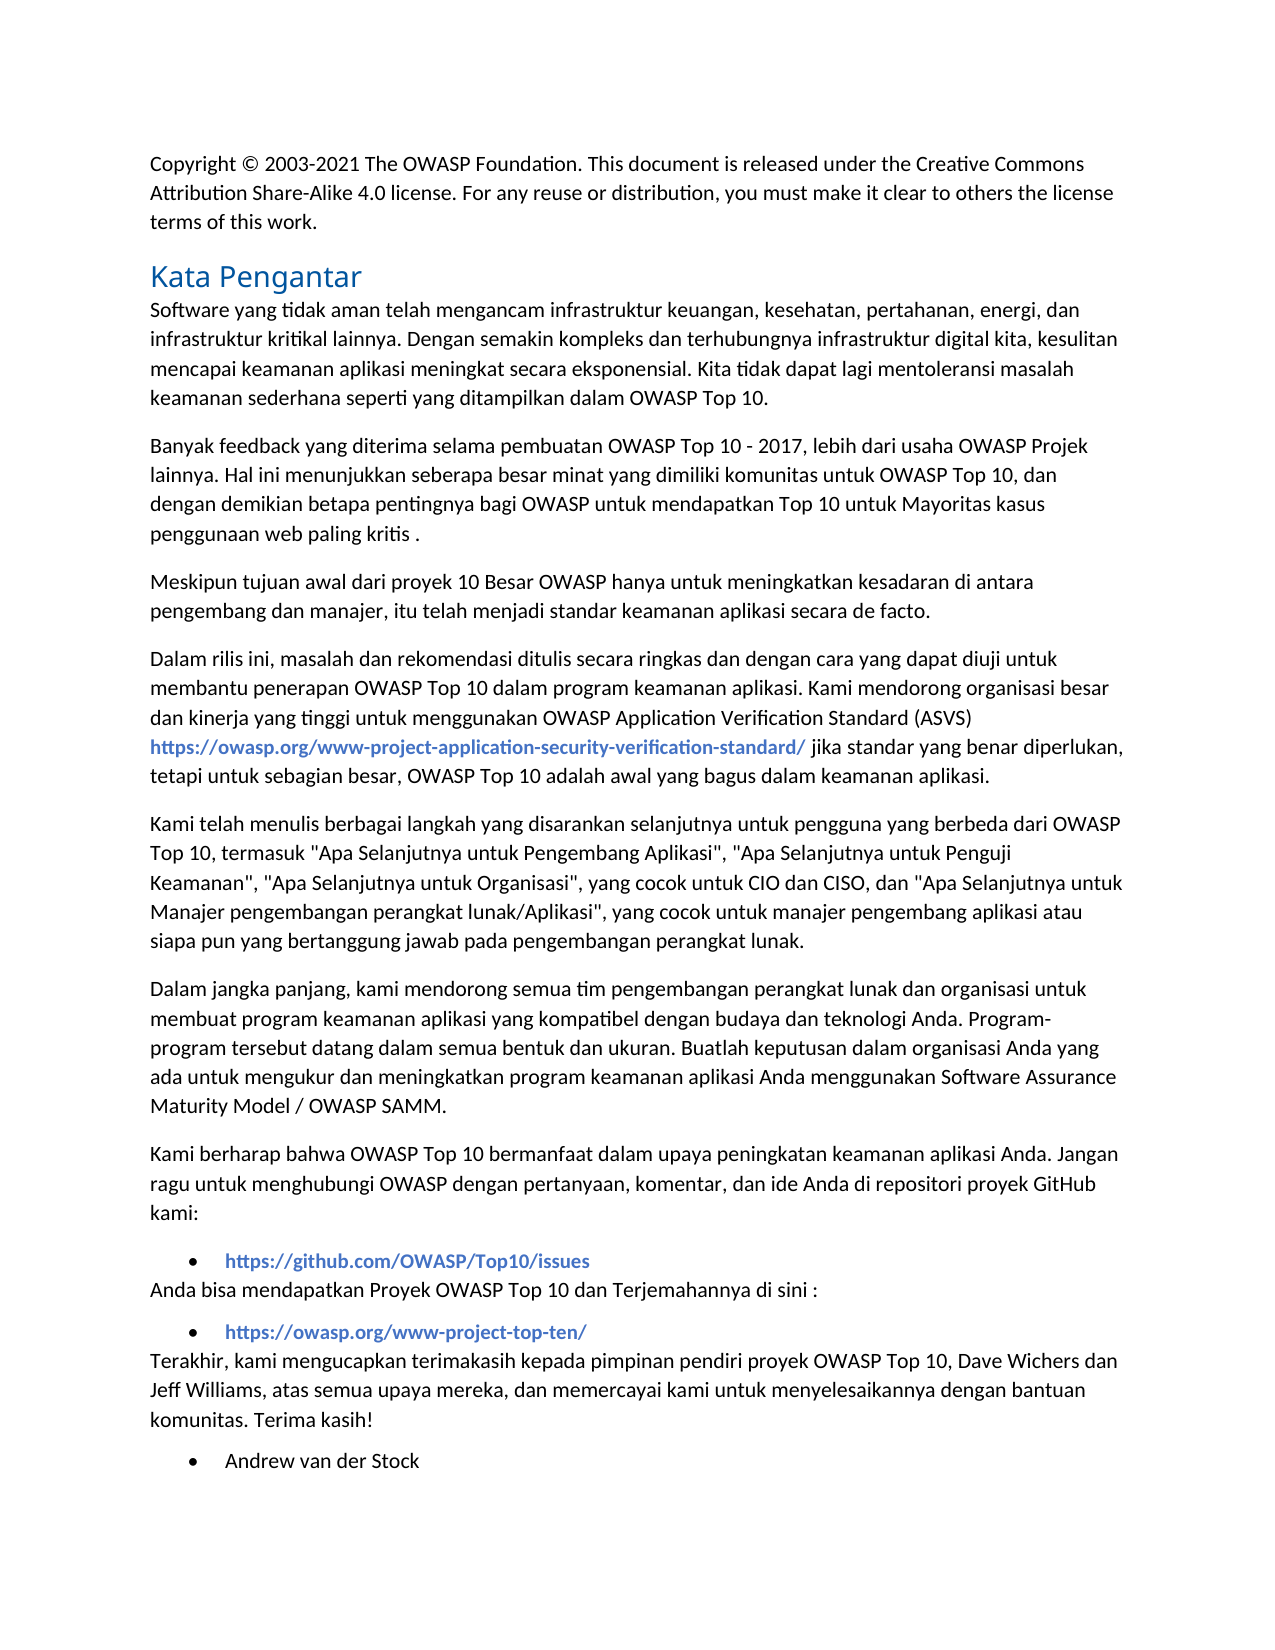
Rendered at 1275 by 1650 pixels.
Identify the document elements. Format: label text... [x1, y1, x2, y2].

text Software yang tidak aman telah mengancam infrastruktur keuangan, kesehatan, pertahanan, energi, dan infrastruktur kritikal lainnya. Dengan semakin kompleks dan terhubungnya infrastruktur digital kita, kesulitan mencapai keamanan aplikasi meningkat secara eksponensial. Kita tidak dapat lagi mentoleransi masalah keamanan sederhana seperti yang ditampilkan dalam OWASP Top 10. [150, 296, 1125, 411]
text Dalam rilis ini, masalah dan rekomendasi ditulis secara ringkas dan dengan cara yang dapat diuji untuk membantu penerapan OWASP Top 10 dalam program keamanan aplikasi. Kami mendorong organisasi besar dan kinerja yang tinggi untuk menggunakan OWASP Application Verification Standard (ASVS) https://owasp.org/www-project-application-security-verification-standard/ jika standar yang benar diperlukan, tetapi untuk sebagian besar, OWASP Top 10 adalah awal yang bagus dalam keamanan aplikasi. [150, 645, 1125, 789]
text Kami berharap bahwa OWASP Top 10 bermanfaat dalam upaya peningkatan keamanan aplikasi Anda. Jangan ragu untuk menghubungi OWASP dengan pertanyaan, komentar, dan ide Anda di repositori proyek GitHub kami: [150, 1141, 1125, 1226]
text Anda bisa mendapatkan Proyek OWASP Top 10 dan Terjemahannya di sini : [150, 1276, 1125, 1303]
text Meskipun tujuan awal dari proyek 10 Besar OWASP hanya untuk meningkatkan kesadaran di antara pengembang dan manajer, itu telah menjadi standar keamanan aplikasi secara de facto. [150, 568, 1125, 624]
text Kami telah menulis berbagai langkah yang disarankan selanjutnya untuk pengguna yang berbeda dari OWASP Top 10, termasuk "Apa Selanjutnya untuk Pengembang Aplikasi", "Apa Selanjutnya untuk Penguji Keamanan", "Apa Selanjutnya untuk Organisasi", yang cocok untuk CIO dan CISO, dan "Apa Selanjutnya untuk Manajer pengembangan perangkat lunak/Aplikasi", yang cocok untuk manajer pengembang aplikasi atau siapa pun yang bertanggung jawab pada pengembangan perangkat lunak. [150, 810, 1125, 954]
list Andrew van der Stock [187, 1448, 1125, 1474]
list https://github.com/OWASP/Top10/issues [187, 1247, 1125, 1274]
subtitle Kata Pengantar [150, 257, 1125, 296]
text Terakhir, kami mengucapkan terimakasih kepada pimpinan pendiri proyek OWASP Top 10, Dave Wichers dan Jeff Williams, atas semua upaya mereka, dan memercayai kami untuk menyelesaikannya dengan bantuan komunitas. Terima kasih! [150, 1347, 1125, 1433]
text Copyright © 2003-2021 The OWASP Foundation. This document is released under the Creative Commons Attribution Share-Alike 4.0 license. For any reuse or distribution, you must make it clear to others the license terms of this work. [150, 150, 1125, 235]
text Banyak feedback yang diterima selama pembuatan OWASP Top 10 - 2017, lebih dari usaha OWASP Projek lainnya. Hal ini menunjukkan seberapa besar minat yang dimiliki komunitas untuk OWASP Top 10, dan dengan demikian betapa pentingnya bagi OWASP untuk mendapatkan Top 10 untuk Mayoritas kasus penggunaan web paling kritis . [150, 432, 1125, 547]
list https://owasp.org/www-project-top-ten/ [187, 1318, 1125, 1345]
text Dalam jangka panjang, kami mendorong semua tim pengembangan perangkat lunak dan organisasi untuk membuat program keamanan aplikasi yang kompatibel dengan budaya dan teknologi Anda. Program-program tersebut datang dalam semua bentuk dan ukuran. Buatlah keputusan dalam organisasi Anda yang ada untuk mengukur dan meningkatkan program keamanan aplikasi Anda menggunakan Software Assurance Maturity Model / OWASP SAMM. [150, 975, 1125, 1119]
